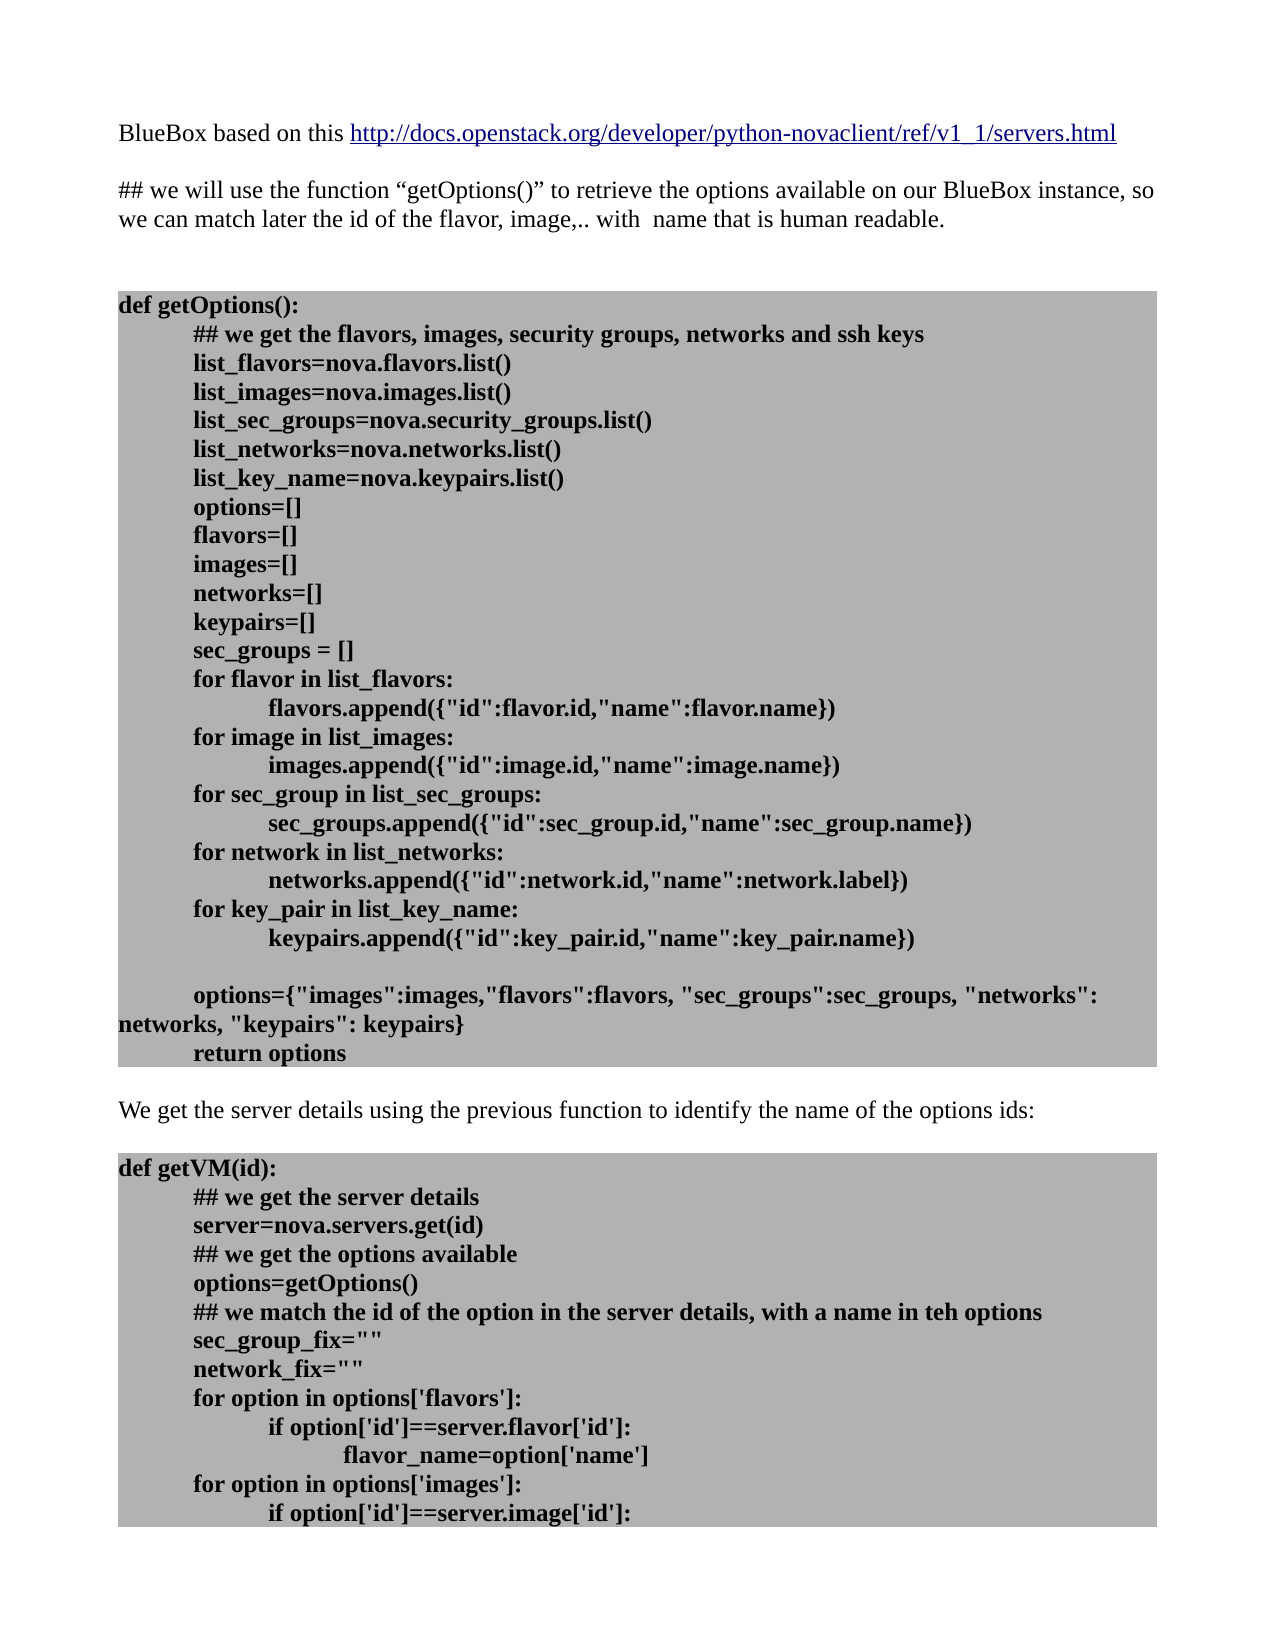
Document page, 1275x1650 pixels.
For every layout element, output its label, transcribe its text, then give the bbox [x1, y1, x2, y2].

text sec_group_fix="" [118, 1326, 1157, 1354]
text server=nova.servers.get(id) [118, 1211, 1157, 1239]
text network_fix="" [118, 1354, 1157, 1383]
text for key_pair in list_key_name: [118, 894, 1157, 923]
text for sec_group in list_sec_groups: [118, 779, 1157, 808]
text ## we get the flavors, images, security groups, networks and ssh keys [118, 319, 1157, 348]
text list_networks=nova.networks.list() [118, 434, 1157, 463]
text images=[] [118, 549, 1157, 578]
text flavor_name=option['name'] [118, 1441, 1157, 1469]
text BlueBox based on this http://docs.openstack.org/developer/python-novaclient/ref/v1_1/servers.html [118, 118, 1157, 147]
text networks=[] [118, 578, 1157, 607]
text if option['id']==server.flavor['id']: [118, 1412, 1157, 1441]
text sec_groups = [] [118, 636, 1157, 664]
text networks.append({"id":network.id,"name":network.label}) [118, 866, 1157, 894]
text ## we match the id of the option in the server details, with a name in teh options [118, 1297, 1157, 1326]
text return options [118, 1038, 1157, 1067]
text if option['id']==server.image['id']: [118, 1498, 1157, 1527]
text list_flavors=nova.flavors.list() [118, 348, 1157, 377]
text def getOptions(): [118, 291, 1157, 319]
text list_sec_groups=nova.security_groups.list() [118, 406, 1157, 434]
text def getVM(id): [118, 1153, 1157, 1182]
text keypairs=[] [118, 607, 1157, 636]
text list_images=nova.images.list() [118, 377, 1157, 406]
text ## we get the options available [118, 1239, 1157, 1268]
text for option in options['images']: [118, 1469, 1157, 1498]
text flavors.append({"id":flavor.id,"name":flavor.name}) [118, 693, 1157, 722]
text for flavor in list_flavors: [118, 664, 1157, 693]
text images.append({"id":image.id,"name":image.name}) [118, 751, 1157, 779]
text ## we get the server details [118, 1182, 1157, 1211]
text options=[] [118, 492, 1157, 521]
text keypairs.append({"id":key_pair.id,"name":key_pair.name}) [118, 923, 1157, 952]
text ## we will use the function “getOptions()” to retrieve the options available on our BlueBox instance, so we can match later the id of the flavor, image,.. with name that is human readable. [118, 176, 1157, 233]
text flavors=[] [118, 521, 1157, 549]
text for image in list_images: [118, 722, 1157, 751]
text options={"images":images,"flavors":flavors, "sec_groups":sec_groups, "networks": networks, "keypairs": keypairs} [118, 981, 1157, 1038]
text list_key_name=nova.keypairs.list() [118, 463, 1157, 492]
text options=getOptions() [118, 1268, 1157, 1297]
text sec_groups.append({"id":sec_group.id,"name":sec_group.name}) [118, 808, 1157, 837]
text for option in options['flavors']: [118, 1383, 1157, 1412]
text We get the server details using the previous function to identify the name of the options ids: [118, 1096, 1157, 1124]
text for network in list_networks: [118, 837, 1157, 866]
